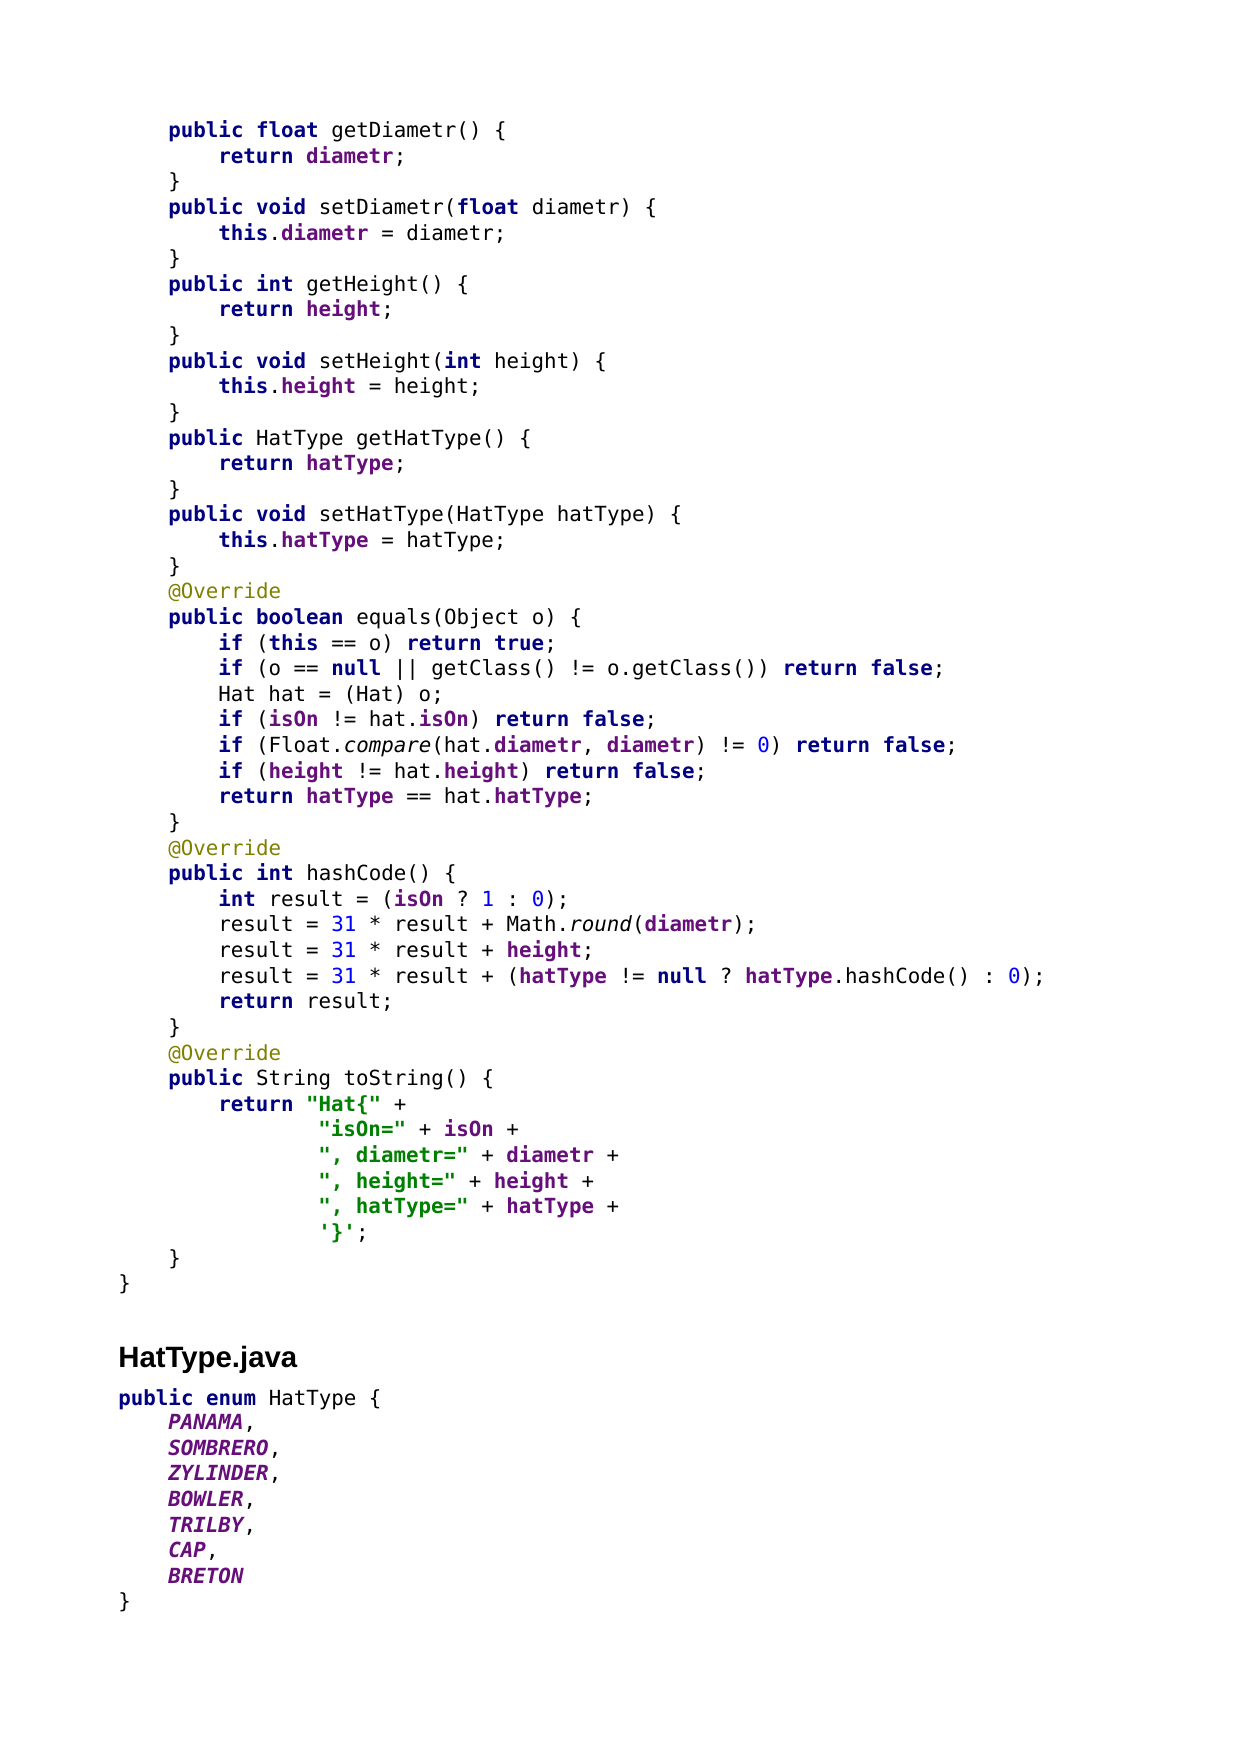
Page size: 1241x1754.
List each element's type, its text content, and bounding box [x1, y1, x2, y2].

text return hatType == hat.hatType; [118, 784, 1122, 810]
text public HatType getHatType() { [118, 426, 1122, 451]
text int result = (isOn ? 1 : 0); [118, 887, 1122, 912]
text ", height=" + height + [118, 1169, 1122, 1194]
text SOMBRERO, [118, 1436, 1122, 1461]
text return "Hat{" + [118, 1092, 1122, 1117]
text "isOn=" + isOn + [118, 1117, 1122, 1143]
text this.diametr = diametr; [118, 221, 1122, 246]
text } [118, 810, 1122, 836]
text return height; [118, 297, 1122, 323]
text if (isOn != hat.isOn) return false; [118, 707, 1122, 733]
text result = 31 * result + height; [118, 938, 1122, 964]
text @Override [118, 836, 1122, 861]
text public int getHeight() { [118, 272, 1122, 297]
text BOWLER, [118, 1487, 1122, 1513]
text public int hashCode() { [118, 861, 1122, 887]
text } [118, 169, 1122, 195]
text if (this == o) return true; [118, 631, 1122, 656]
text @Override [118, 579, 1122, 605]
text } [118, 554, 1122, 579]
text return hatType; [118, 451, 1122, 477]
text result = 31 * result + Math.round(diametr); [118, 912, 1122, 938]
text PANAMA, [118, 1410, 1122, 1436]
text this.height = height; [118, 374, 1122, 400]
subtitle HatType.java [118, 1339, 1122, 1373]
text } [118, 1015, 1122, 1041]
text public boolean equals(Object o) { [118, 605, 1122, 631]
text @Override [118, 1041, 1122, 1066]
text } [118, 1589, 1122, 1614]
text Hat hat = (Hat) o; [118, 682, 1122, 707]
text CAP, [118, 1538, 1122, 1564]
text } [118, 400, 1122, 426]
text '}'; [118, 1220, 1122, 1246]
text public enum HatType { [118, 1386, 1122, 1410]
text } [118, 323, 1122, 349]
text return diametr; [118, 144, 1122, 169]
text public String toString() { [118, 1066, 1122, 1092]
text } [118, 1246, 1122, 1271]
text public void setHatType(HatType hatType) { [118, 502, 1122, 528]
text if (height != hat.height) return false; [118, 759, 1122, 784]
text return result; [118, 989, 1122, 1015]
text } [118, 477, 1122, 502]
text } [118, 246, 1122, 272]
text result = 31 * result + (hatType != null ? hatType.hashCode() : 0); [118, 964, 1122, 989]
text public float getDiametr() { [118, 118, 1122, 144]
text ", hatType=" + hatType + [118, 1194, 1122, 1220]
text } [118, 1271, 1122, 1296]
text this.hatType = hatType; [118, 528, 1122, 554]
text ", diametr=" + diametr + [118, 1143, 1122, 1169]
text public void setDiametr(float diametr) { [118, 195, 1122, 221]
text TRILBY, [118, 1513, 1122, 1538]
text BRETON [118, 1564, 1122, 1589]
text if (Float.compare(hat.diametr, diametr) != 0) return false; [118, 733, 1122, 759]
text public void setHeight(int height) { [118, 349, 1122, 374]
text ZYLINDER, [118, 1461, 1122, 1487]
text if (o == null || getClass() != o.getClass()) return false; [118, 656, 1122, 682]
